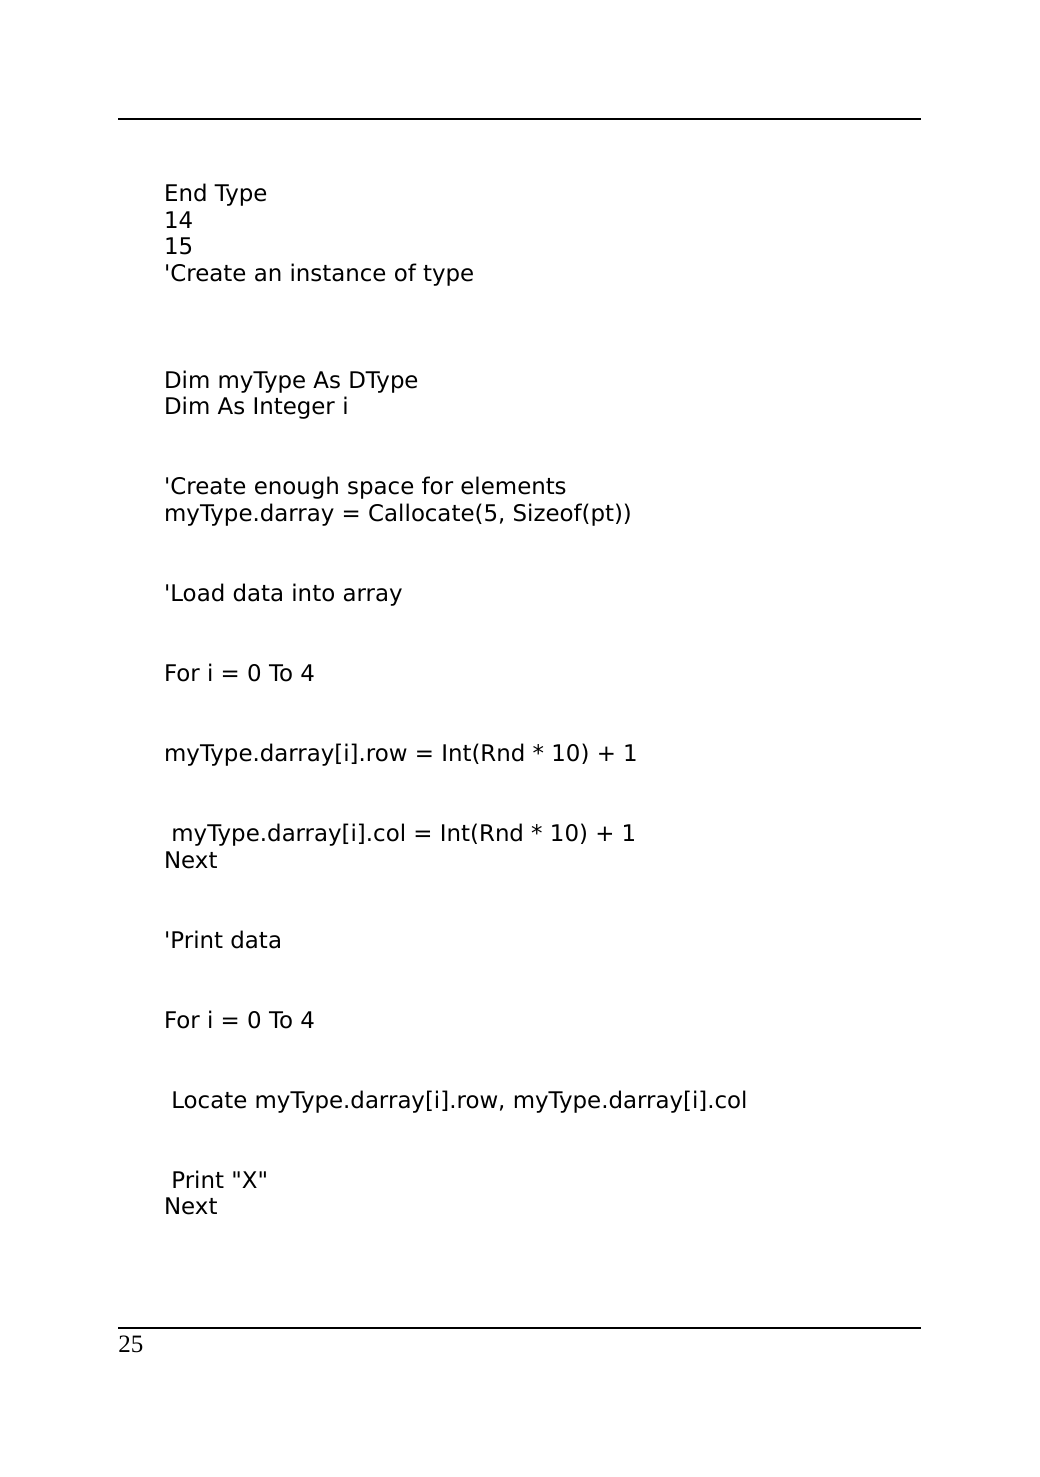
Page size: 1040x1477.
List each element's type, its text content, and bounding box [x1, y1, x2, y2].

text Next [118, 847, 921, 873]
text 'Load data into array [118, 580, 921, 607]
text Next [118, 1193, 921, 1220]
text 'Print data [118, 927, 921, 953]
text myType.darray[i].col = Int(Rnd * 10) + 1 [118, 820, 921, 847]
text 15 [118, 233, 921, 260]
text Locate myType.darray[i].row, myType.darray[i].col [118, 1087, 921, 1113]
text myType.darray[i].row = Int(Rnd * 10) + 1 [118, 740, 921, 767]
text For i = 0 To 4 [118, 1007, 921, 1033]
text 14 [118, 207, 921, 233]
text Dim As Integer i [118, 393, 921, 420]
text End Type [118, 180, 921, 207]
text For i = 0 To 4 [118, 660, 921, 687]
text Print "X" [118, 1167, 921, 1193]
text Dim myType As DType [118, 367, 921, 393]
text 'Create an instance of type [118, 260, 921, 287]
text myType.darray = Callocate(5, Sizeof(pt)) [118, 500, 921, 527]
text 'Create enough space for elements [118, 473, 921, 500]
